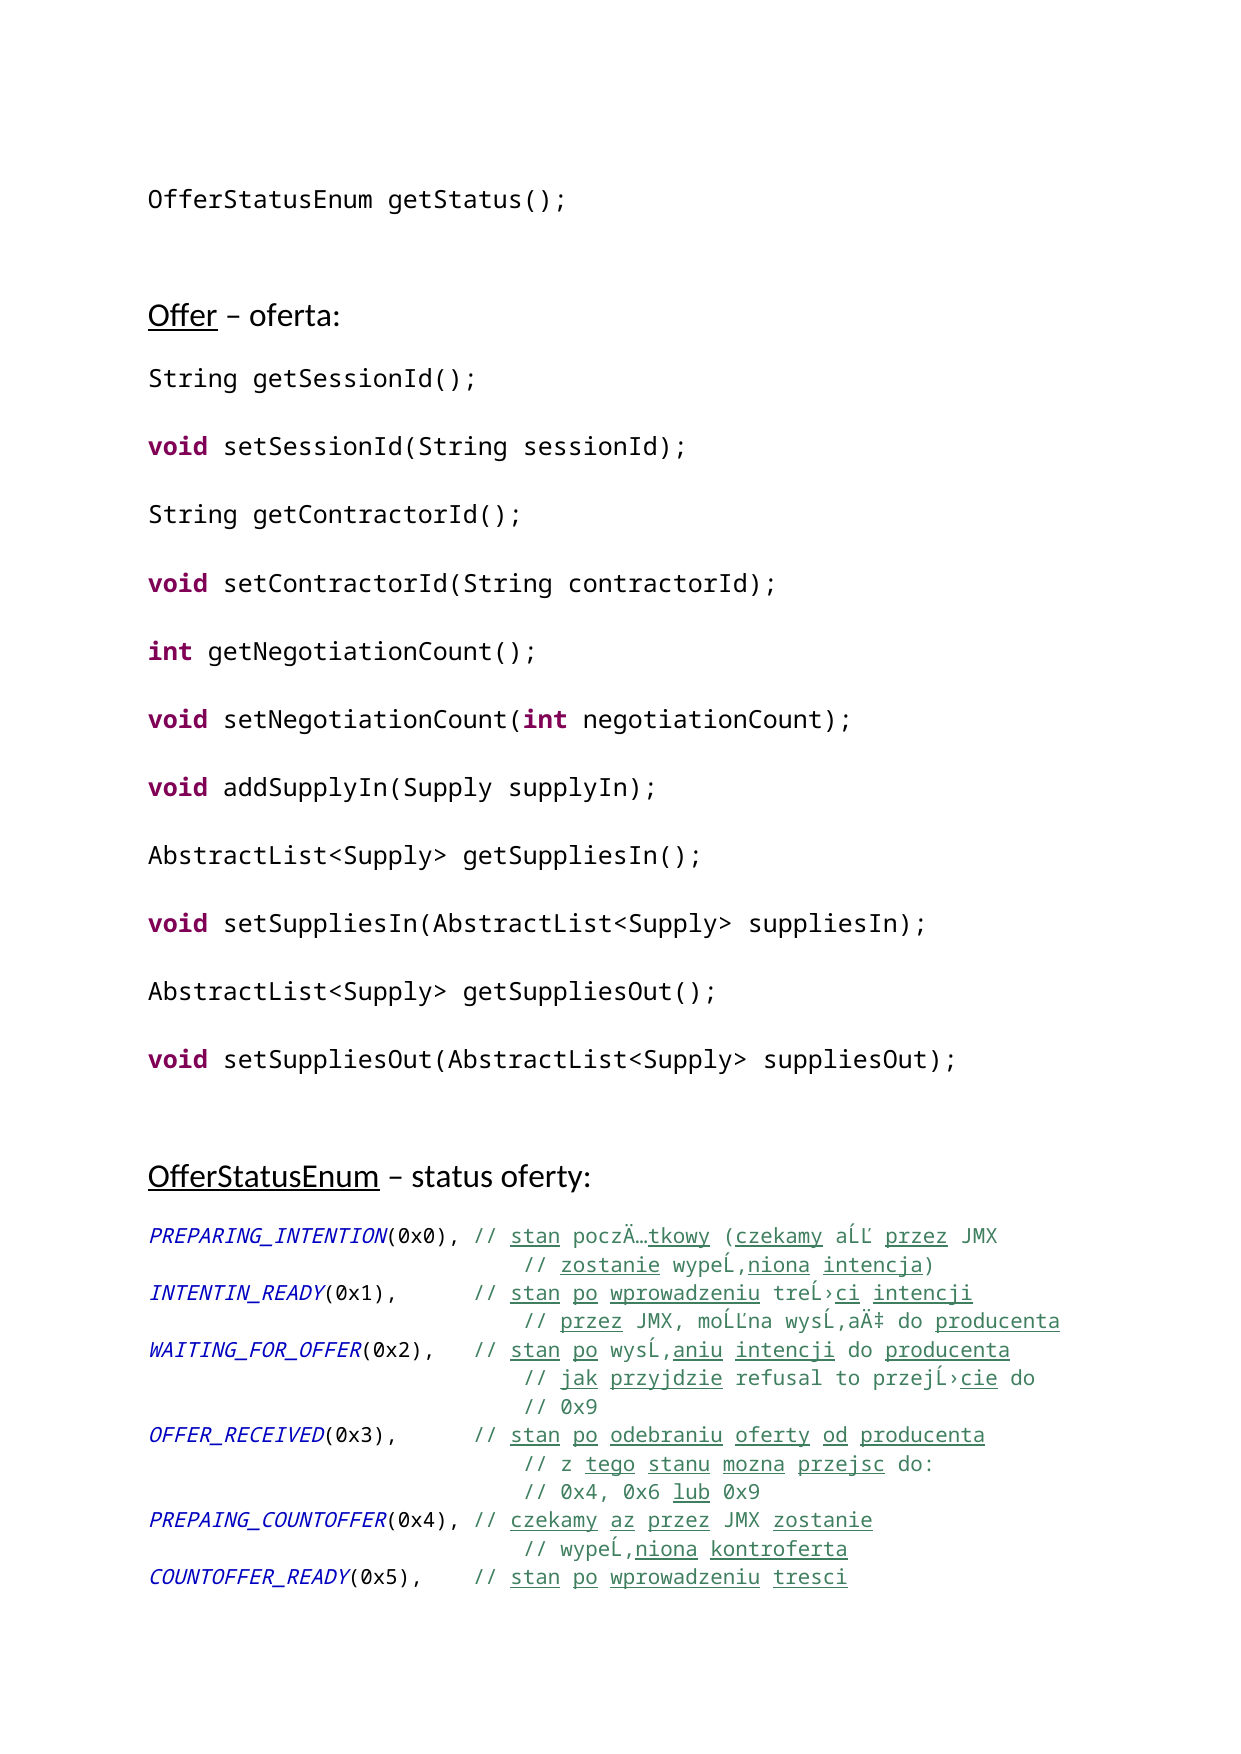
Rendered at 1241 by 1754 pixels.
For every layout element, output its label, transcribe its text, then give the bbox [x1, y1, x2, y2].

text void setSuppliesIn(AbstractList<Supply> suppliesIn); [148, 906, 1093, 940]
text OFFER_RECEIVED(0x3), // stan po odebraniu oferty od producenta [148, 1420, 1093, 1449]
text PREPARING_INTENTION(0x0), // stan poczÄ…tkowy (czekamy aĹĽ przez JMX [148, 1221, 1093, 1250]
text WAITING_FOR_OFFER(0x2), // stan po wysĹ‚aniu intencji do producenta [148, 1335, 1093, 1363]
text void setContractorId(String contractorId); [148, 565, 1093, 599]
text AbstractList<Supply> getSuppliesOut(); [148, 974, 1093, 1008]
text String getSessionId(); [148, 361, 1093, 395]
text void setNegotiationCount(int negotiationCount); [148, 701, 1093, 736]
text void setSuppliesOut(AbstractList<Supply> suppliesOut); [148, 1042, 1093, 1076]
text // wypeĹ‚niona kontroferta [148, 1534, 1093, 1562]
text AbstractList<Supply> getSuppliesIn(); [148, 838, 1093, 872]
text INTENTIN_READY(0x1), // stan po wprowadzeniu treĹ›ci intencji [148, 1278, 1093, 1307]
text COUNTOFFER_READY(0x5), // stan po wprowadzeniu tresci [148, 1562, 1093, 1591]
text Offer – oferta: [148, 302, 1093, 335]
text // z tego stanu mozna przejsc do: [148, 1449, 1093, 1477]
text void addSupplyIn(Supply supplyIn); [148, 769, 1093, 804]
text // 0x9 [148, 1392, 1093, 1420]
text // przez JMX, moĹĽna wysĹ‚aÄ‡ do producenta [148, 1307, 1093, 1335]
text OfferStatusEnum – status oferty: [148, 1162, 1093, 1195]
text int getNegotiationCount(); [148, 633, 1093, 667]
text // jak przyjdzie refusal to przejĹ›cie do [148, 1363, 1093, 1392]
text // 0x4, 0x6 lub 0x9 [148, 1477, 1093, 1506]
text OfferStatusEnum getStatus(); [148, 182, 1093, 216]
text PREPAING_COUNTOFFER(0x4), // czekamy az przez JMX zostanie [148, 1506, 1093, 1534]
text String getContractorId(); [148, 497, 1093, 531]
text void setSessionId(String sessionId); [148, 429, 1093, 463]
text // zostanie wypeĹ‚niona intencja) [148, 1250, 1093, 1278]
